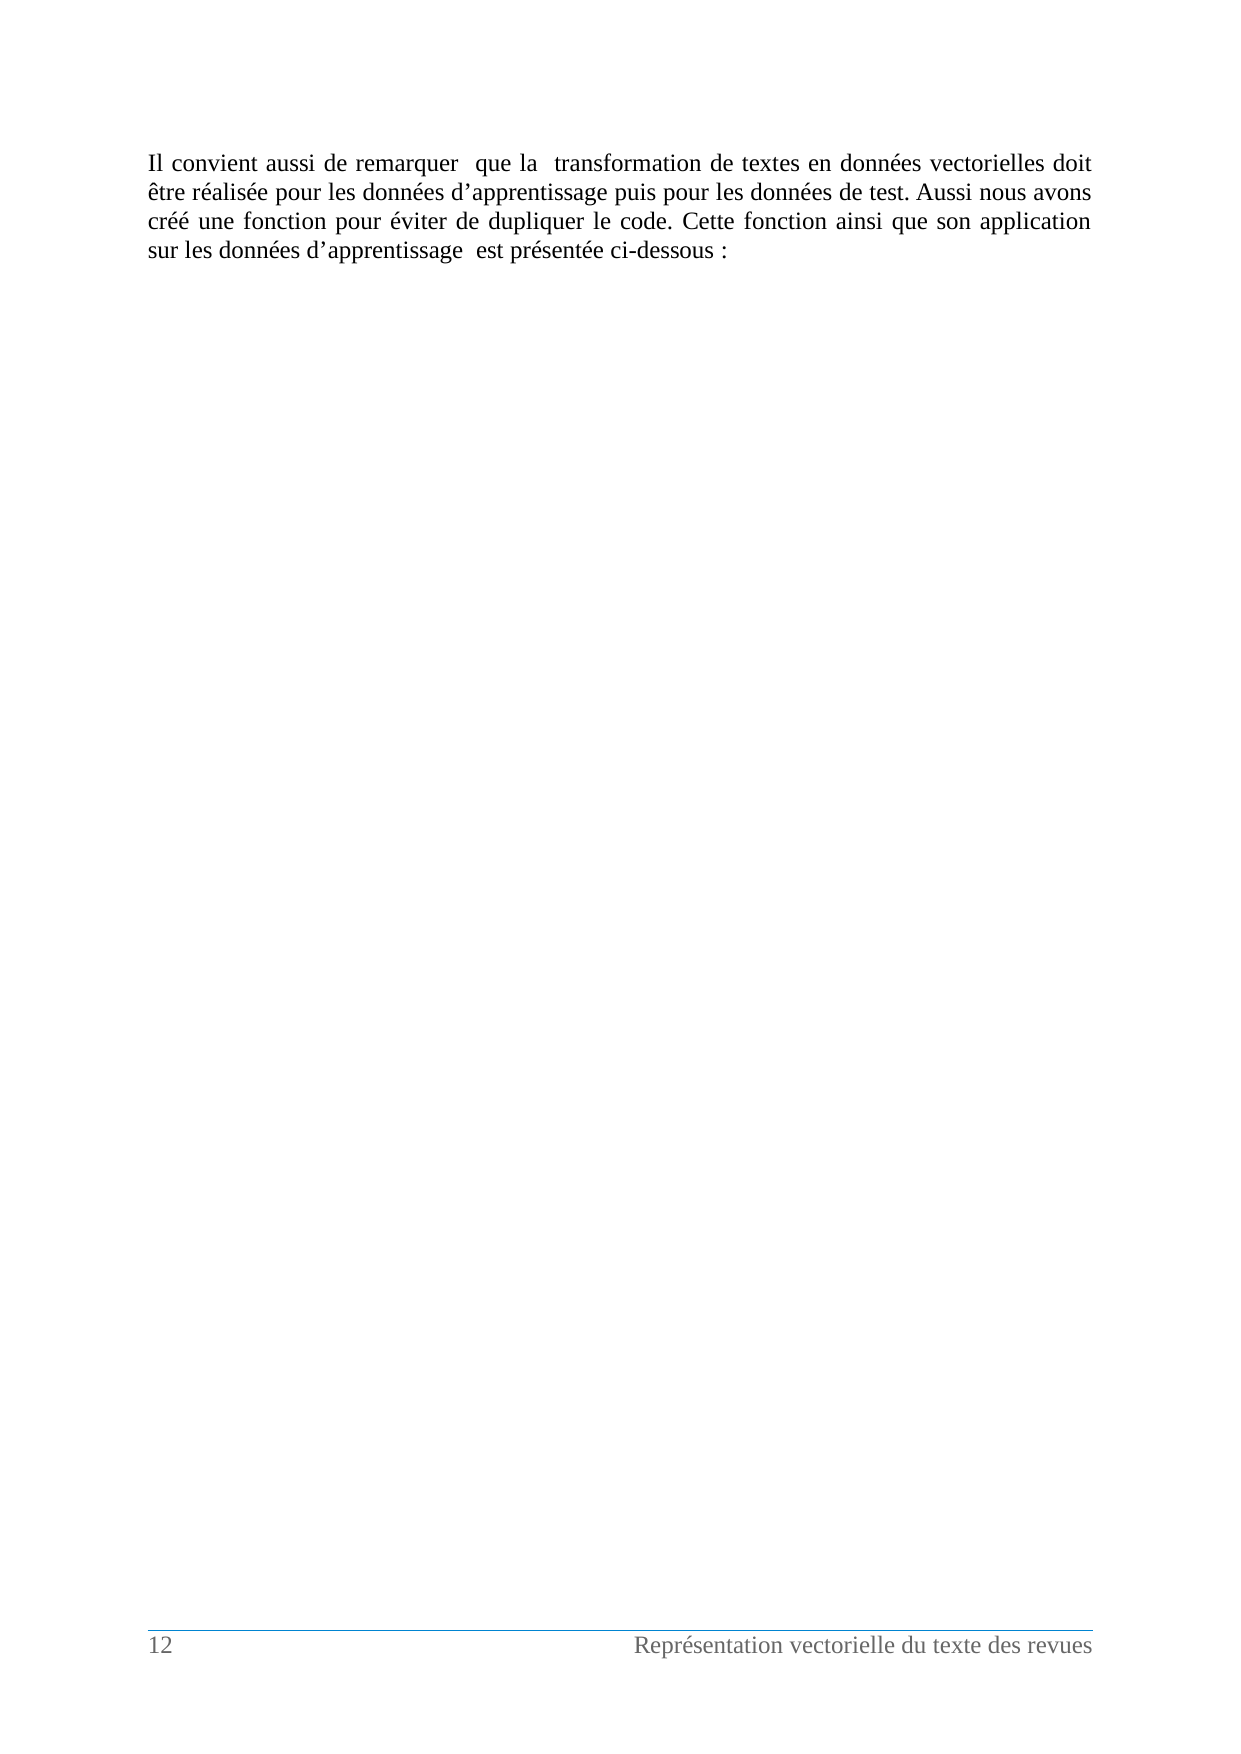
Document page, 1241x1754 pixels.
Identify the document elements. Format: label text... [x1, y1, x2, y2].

text Il convient aussi de remarquer que la transformation de textes en données vectorielles doit être réalisée pour les données d’apprentissage puis pour les données de test. Aussi nous avons créé une fonction pour éviter de dupliquer le code. Cette fonction ainsi que son application sur les données d’apprentissage est présentée ci-dessous : [148, 148, 1093, 264]
